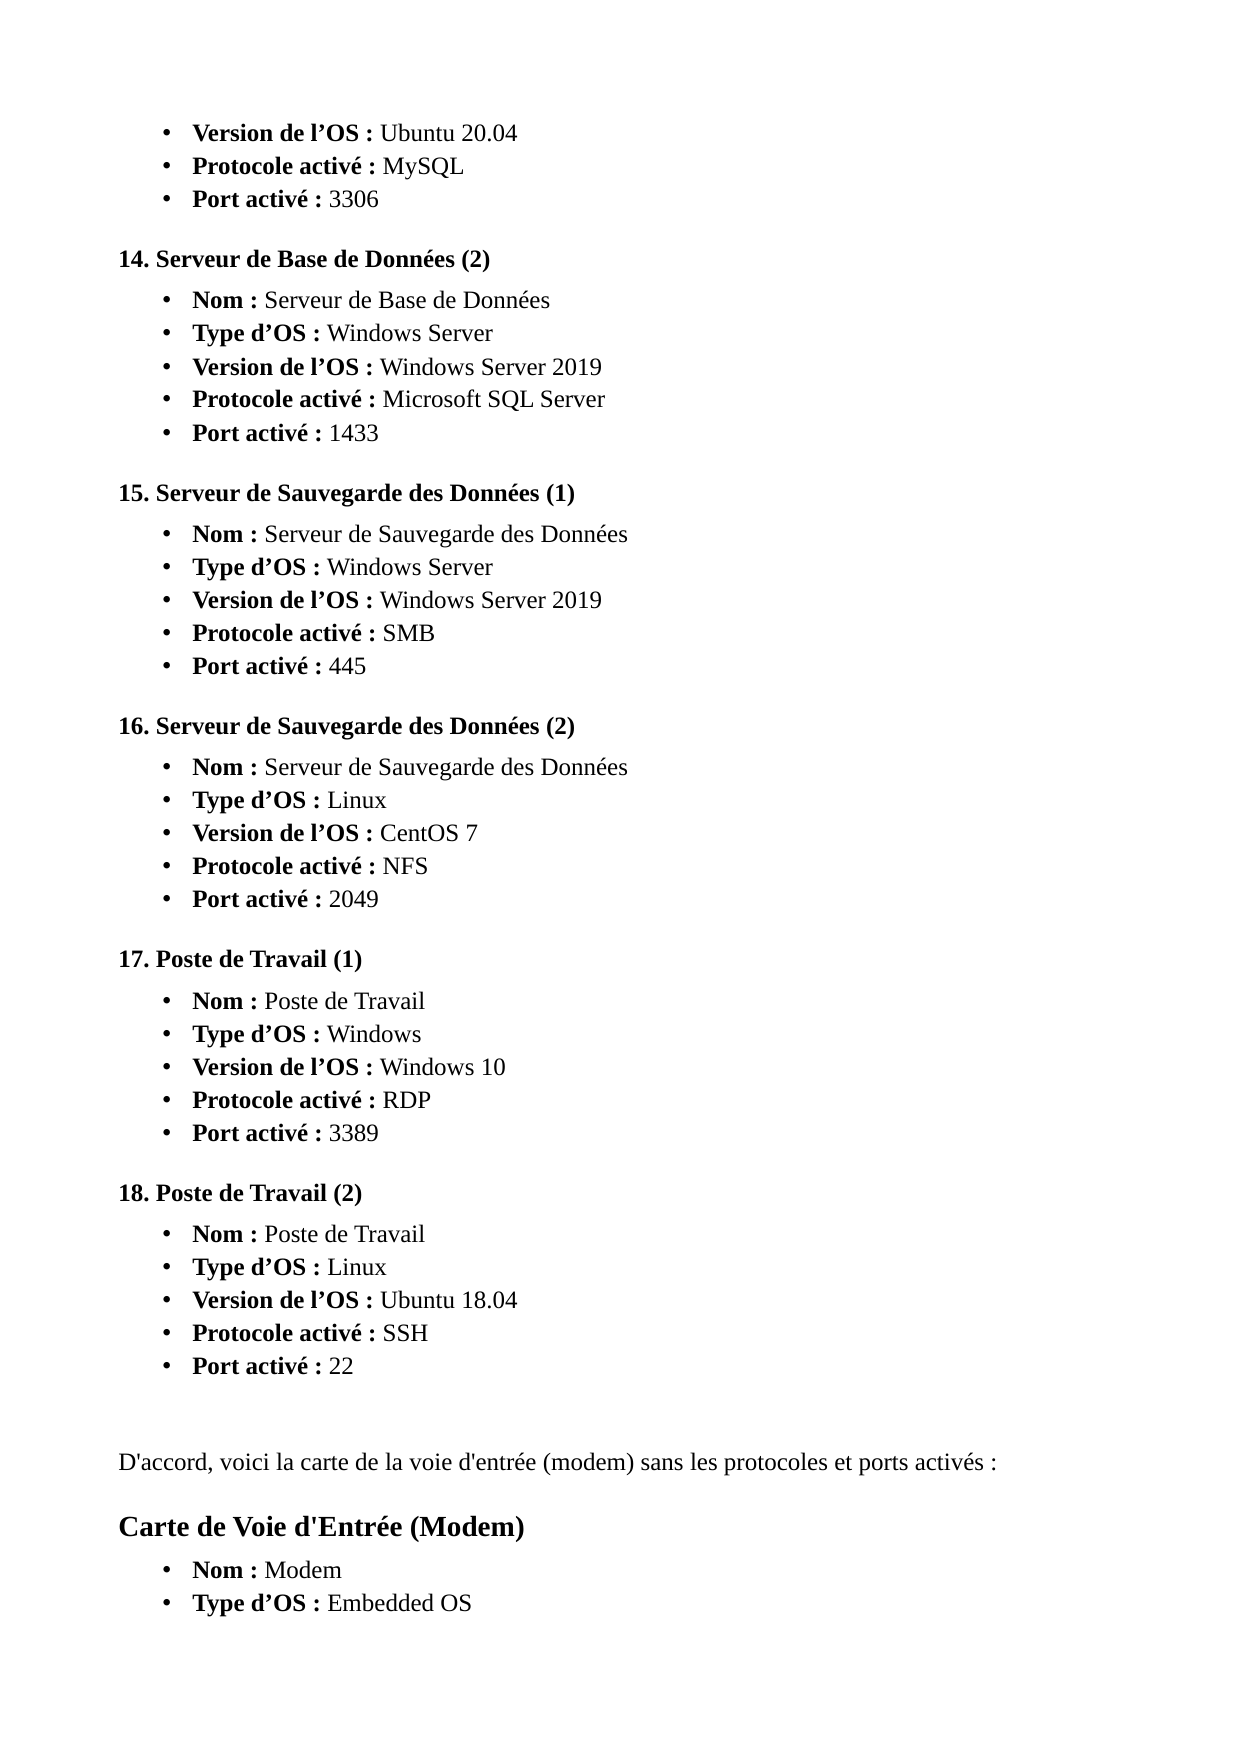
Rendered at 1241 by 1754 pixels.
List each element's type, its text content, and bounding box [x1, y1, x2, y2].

subtitle Carte de Voie d'Entrée (Modem) [118, 1509, 1122, 1542]
list Port activé : 3306 [162, 184, 1122, 213]
list Nom : Serveur de Base de Données [162, 286, 1122, 314]
list Protocole activé : RDP [162, 1085, 1122, 1114]
list Type d’OS : Embedded OS [162, 1588, 1122, 1617]
list Protocole activé : MySQL [162, 151, 1122, 180]
list Port activé : 445 [162, 651, 1122, 680]
list Version de l’OS : Ubuntu 20.04 [162, 118, 1122, 147]
list Version de l’OS : Windows 10 [162, 1052, 1122, 1081]
list Type d’OS : Linux [162, 785, 1122, 814]
list Type d’OS : Windows Server [162, 552, 1122, 581]
subtitle 15. Serveur de Sauvegarde des Données (1) [118, 478, 1122, 506]
list Protocole activé : Microsoft SQL Server [162, 384, 1122, 413]
subtitle 17. Poste de Travail (1) [118, 944, 1122, 973]
list Port activé : 3389 [162, 1118, 1122, 1147]
list Type d’OS : Windows Server [162, 318, 1122, 347]
list Port activé : 2049 [162, 884, 1122, 913]
list Protocole activé : SSH [162, 1318, 1122, 1347]
list Protocole activé : SMB [162, 618, 1122, 647]
text D'accord, voici la carte de la voie d'entrée (modem) sans les protocoles et ports activés : [118, 1447, 1122, 1475]
list Nom : Poste de Travail [162, 1219, 1122, 1248]
subtitle 16. Serveur de Sauvegarde des Données (2) [118, 711, 1122, 740]
list Version de l’OS : Windows Server 2019 [162, 352, 1122, 380]
list Protocole activé : NFS [162, 851, 1122, 880]
list Version de l’OS : Windows Server 2019 [162, 585, 1122, 614]
subtitle 18. Poste de Travail (2) [118, 1178, 1122, 1207]
list Version de l’OS : Ubuntu 18.04 [162, 1285, 1122, 1314]
list Version de l’OS : CentOS 7 [162, 818, 1122, 847]
list Nom : Modem [162, 1555, 1122, 1583]
subtitle 14. Serveur de Base de Données (2) [118, 244, 1122, 273]
list Port activé : 1433 [162, 418, 1122, 446]
list Port activé : 22 [162, 1351, 1122, 1380]
list Nom : Poste de Travail [162, 986, 1122, 1014]
list Type d’OS : Linux [162, 1252, 1122, 1281]
list Type d’OS : Windows [162, 1019, 1122, 1048]
list Nom : Serveur de Sauvegarde des Données [162, 519, 1122, 548]
list Nom : Serveur de Sauvegarde des Données [162, 752, 1122, 781]
